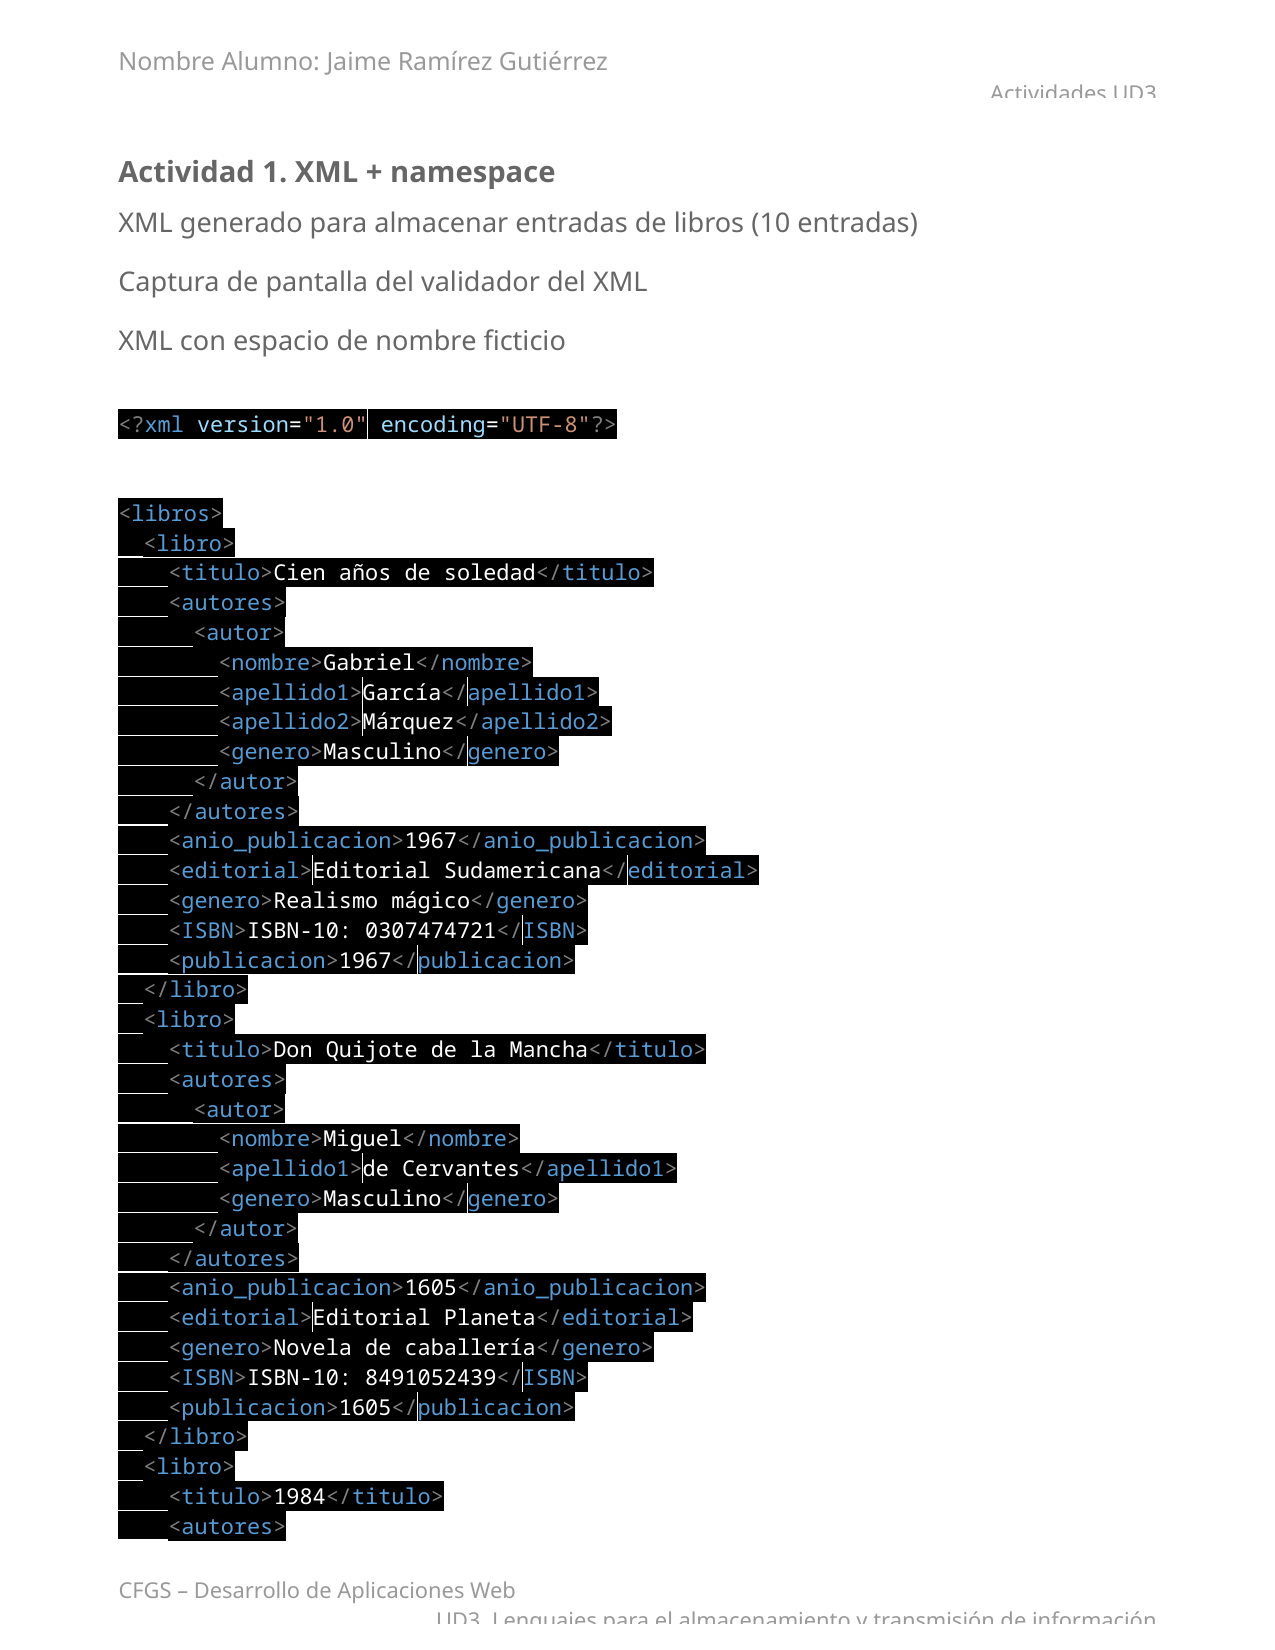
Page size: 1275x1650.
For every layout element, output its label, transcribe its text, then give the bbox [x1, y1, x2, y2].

text </autores> [118, 796, 1157, 826]
text <genero>Novela de caballería</genero> [118, 1332, 1157, 1362]
text <autores> [118, 587, 1157, 617]
text <libro> [118, 1004, 1157, 1034]
text <editorial>Editorial Planeta</editorial> [118, 1302, 1157, 1332]
text <apellido2>Márquez</apellido2> [118, 706, 1157, 736]
text <genero>Realismo mágico</genero> [118, 885, 1157, 915]
text <genero>Masculino</genero> [118, 736, 1157, 766]
text <autores> [118, 1511, 1157, 1541]
text <libro> [118, 528, 1157, 557]
text Captura de pantalla del validador del XML [118, 263, 1157, 299]
text <titulo>Don Quijote de la Mancha</titulo> [118, 1034, 1157, 1064]
text XML con espacio de nombre ficticio [118, 321, 1157, 358]
text </autores> [118, 1243, 1157, 1272]
subtitle Actividad 1. XML + namespace [118, 152, 1157, 191]
text <autor> [118, 1094, 1157, 1123]
text <ISBN>ISBN-10: 0307474721</ISBN> [118, 915, 1157, 945]
text XML generado para almacenar entradas de libros (10 entradas) [118, 204, 1157, 241]
text <autores> [118, 1064, 1157, 1094]
text <?xml version="1.0" encoding="UTF-8"?> [118, 409, 1157, 439]
text <anio_publicacion>1967</anio_publicacion> [118, 826, 1157, 855]
text <nombre>Gabriel</nombre> [118, 647, 1157, 677]
text </autor> [118, 1213, 1157, 1243]
text <nombre>Miguel</nombre> [118, 1123, 1157, 1153]
text <autor> [118, 617, 1157, 647]
text <anio_publicacion>1605</anio_publicacion> [118, 1272, 1157, 1302]
text <titulo>Cien años de soledad</titulo> [118, 557, 1157, 587]
text <libro> [118, 1451, 1157, 1481]
text <titulo>1984</titulo> [118, 1481, 1157, 1511]
text </libro> [118, 974, 1157, 1004]
text <ISBN>ISBN-10: 8491052439</ISBN> [118, 1362, 1157, 1392]
text <publicacion>1967</publicacion> [118, 945, 1157, 974]
text <publicacion>1605</publicacion> [118, 1392, 1157, 1421]
text </libro> [118, 1421, 1157, 1451]
text <libros> [118, 498, 1157, 528]
text <genero>Masculino</genero> [118, 1183, 1157, 1213]
text <apellido1>García</apellido1> [118, 677, 1157, 706]
text <apellido1>de Cervantes</apellido1> [118, 1153, 1157, 1183]
text <editorial>Editorial Sudamericana</editorial> [118, 855, 1157, 885]
text </autor> [118, 766, 1157, 796]
